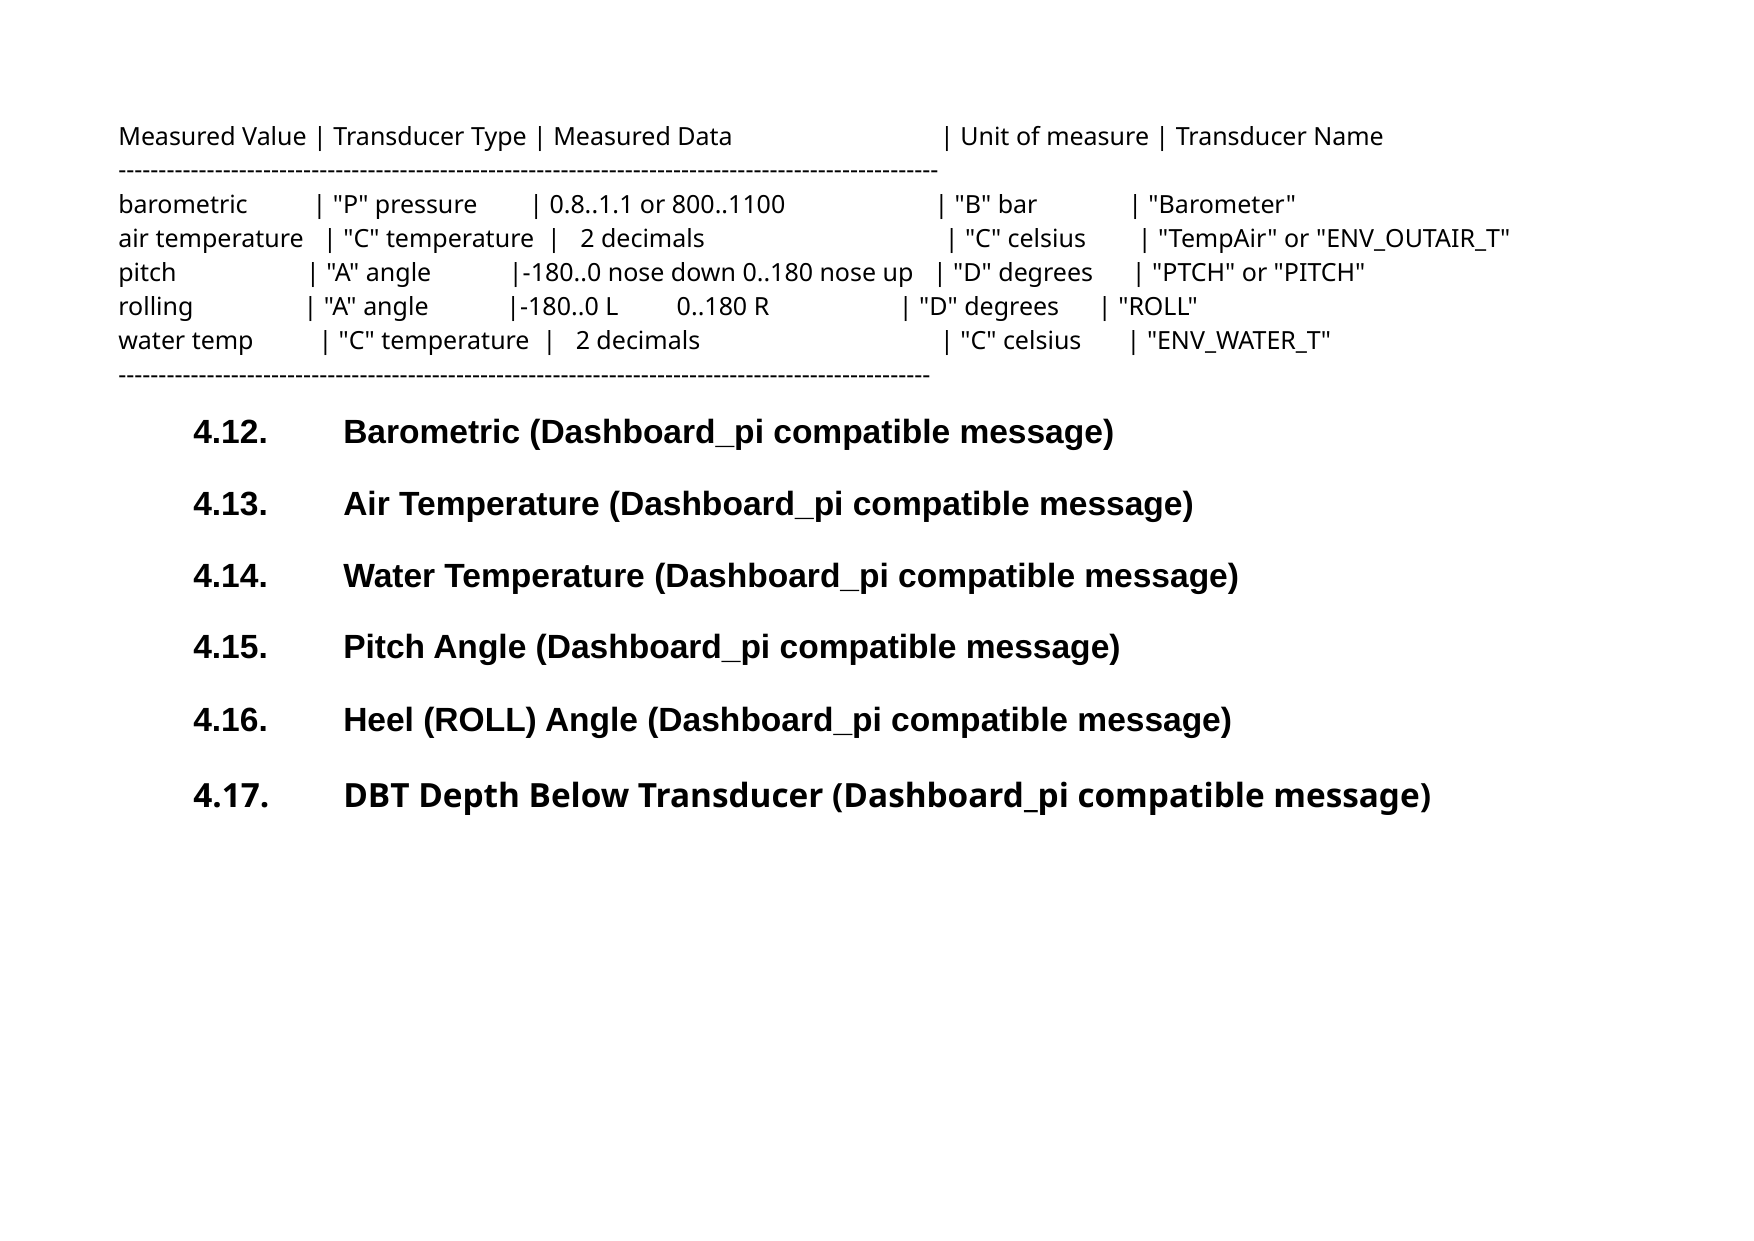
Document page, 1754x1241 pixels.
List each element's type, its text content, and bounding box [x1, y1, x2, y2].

text ----------------------------------------------------------------------------------------------------- [118, 357, 1636, 391]
text pitch | "A" angle |-180..0 nose down 0..180 nose up | "D" degrees | "PTCH" or "PITCH" [118, 254, 1636, 288]
text Measured Value | Transducer Type | Measured Data | Unit of measure | Transducer Name [118, 118, 1636, 152]
text ------------------------------------------------------------------------------------------------------ [118, 152, 1636, 186]
subtitle Heel (ROLL) Angle (Dashboard_pi compatible message) [193, 699, 1636, 738]
subtitle Barometric (Dashboard_pi compatible message) [193, 411, 1636, 450]
text air temperature | "C" temperature | 2 decimals | "C" celsius | "TempAir" or "ENV_OUTAIR_T" [118, 220, 1636, 254]
subtitle DBT Depth Below Transducer (Dashboard_pi compatible message) [193, 771, 1636, 817]
text water temp | "C" temperature | 2 decimals | "C" celsius | "ENV_WATER_T" [118, 322, 1636, 357]
text barometric | "P" pressure | 0.8..1.1 or 800..1100 | "B" bar | "Barometer" [118, 186, 1636, 220]
subtitle Pitch Angle (Dashboard_pi compatible message) [193, 627, 1636, 666]
subtitle Water Temperature (Dashboard_pi compatible message) [193, 555, 1636, 594]
subtitle Air Temperature (Dashboard_pi compatible message) [193, 483, 1636, 522]
text rolling | "A" angle |-180..0 L 0..180 R | "D" degrees | "ROLL" [118, 288, 1636, 322]
